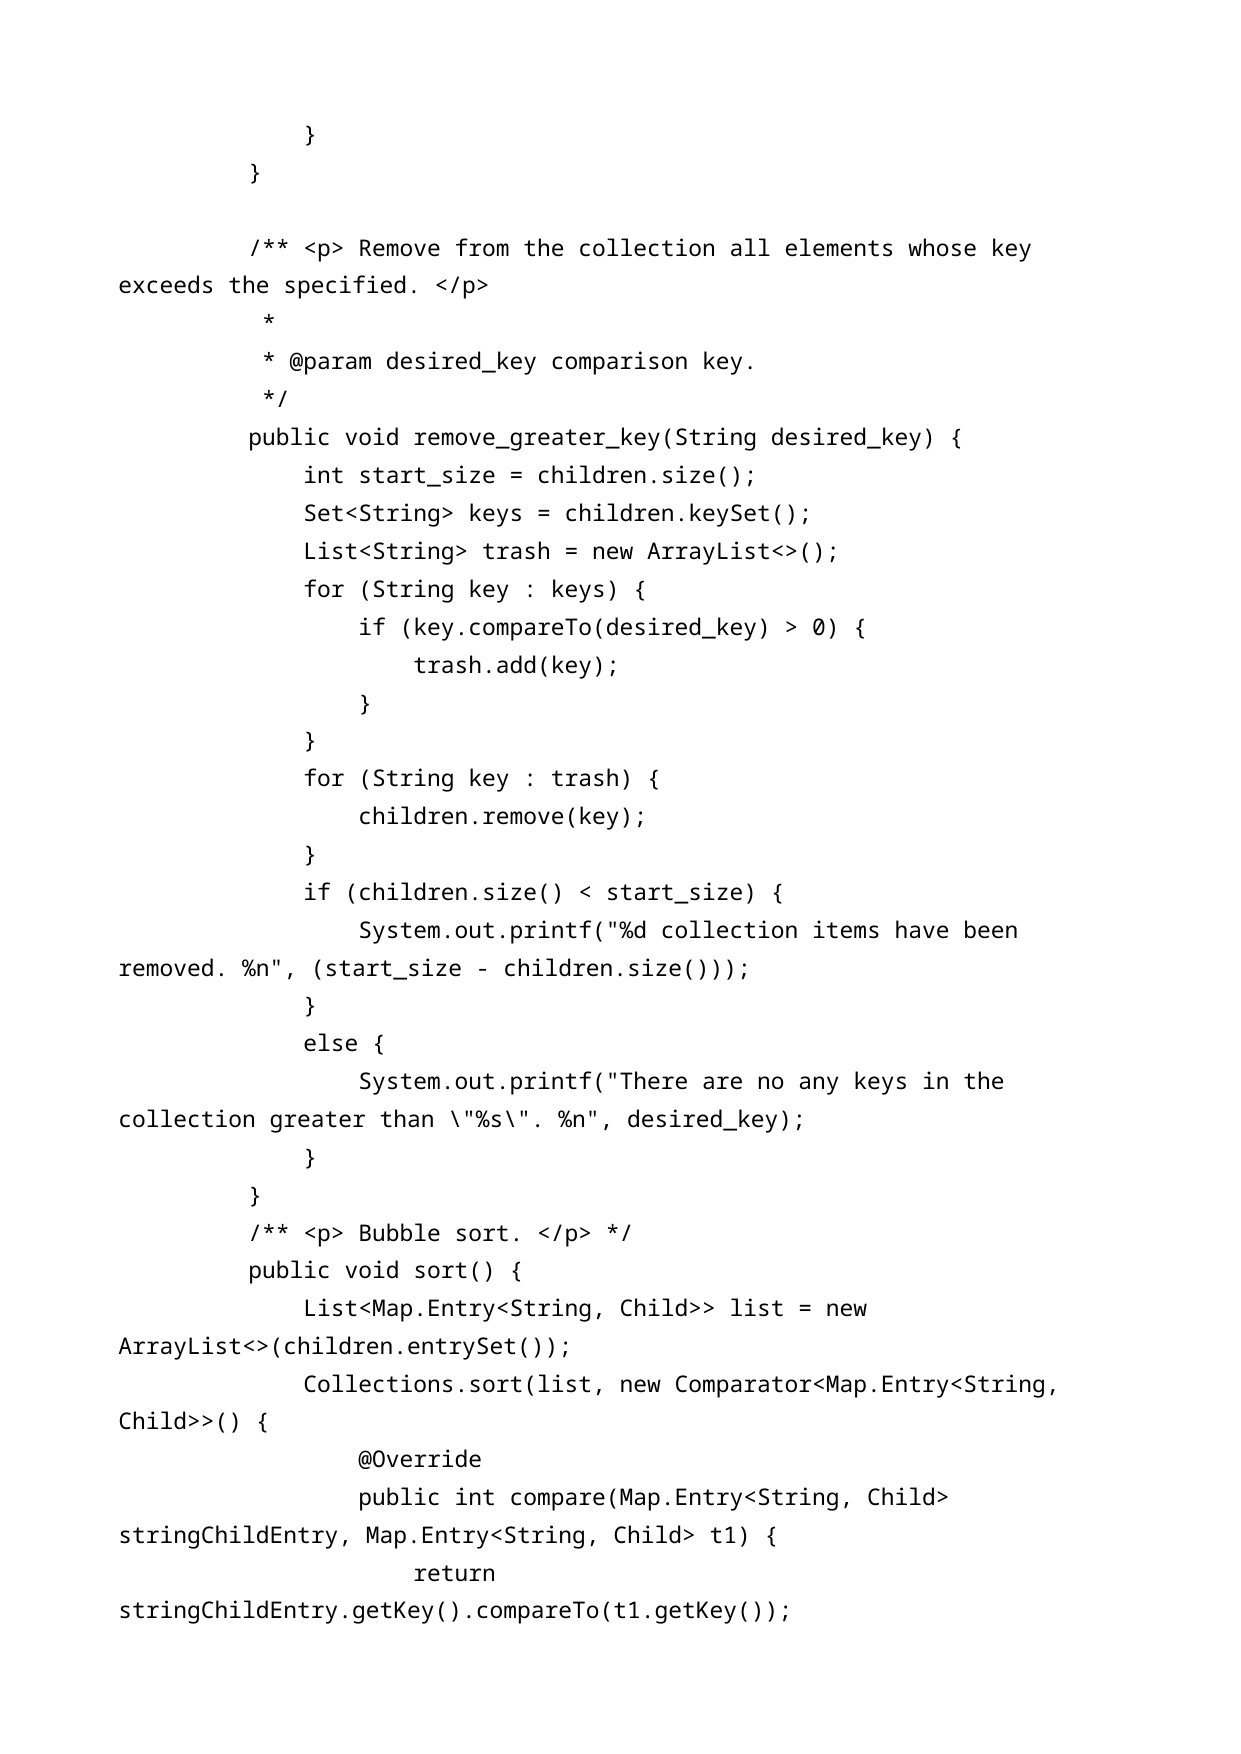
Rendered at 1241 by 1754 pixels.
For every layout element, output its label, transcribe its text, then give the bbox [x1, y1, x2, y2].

text else { [118, 1027, 1122, 1058]
text if (children.size() < start_size) { [118, 876, 1122, 907]
text } [118, 724, 1122, 756]
text /** <p> Remove from the collection all elements whose key exceeds the specified. </p> [118, 232, 1122, 301]
text } [118, 686, 1122, 718]
text System.out.printf("There are no any keys in the collection greater than \"%s\". %n", desired_key); [118, 1065, 1122, 1134]
text public void sort() { [118, 1254, 1122, 1286]
text List<Map.Entry<String, Child>> list = new ArrayList<>(children.entrySet()); [118, 1292, 1122, 1361]
text } [118, 156, 1122, 187]
text * [118, 307, 1122, 338]
text if (key.compareTo(desired_key) > 0) { [118, 611, 1122, 642]
text @Override [118, 1443, 1122, 1474]
text Collections.sort(list, new Comparator<Map.Entry<String, Child>>() { [118, 1368, 1122, 1436]
text /** <p> Bubble sort. </p> */ [118, 1216, 1122, 1248]
text List<String> trash = new ArrayList<>(); [118, 535, 1122, 566]
text * @param desired_key comparison key. [118, 345, 1122, 376]
text public void remove_greater_key(String desired_key) { [118, 421, 1122, 452]
text public int compare(Map.Entry<String, Child> stringChildEntry, Map.Entry<String, Child> t1) { [118, 1481, 1122, 1550]
text int start_size = children.size(); [118, 459, 1122, 490]
text } [118, 1178, 1122, 1210]
text trash.add(key); [118, 648, 1122, 680]
text Set<String> keys = children.keySet(); [118, 497, 1122, 528]
text } [118, 989, 1122, 1021]
text return stringChildEntry.getKey().compareTo(t1.getKey()); [118, 1556, 1122, 1625]
text for (String key : keys) { [118, 573, 1122, 604]
text */ [118, 383, 1122, 414]
text } [118, 1141, 1122, 1172]
text for (String key : trash) { [118, 762, 1122, 793]
text System.out.printf("%d collection items have been removed. %n", (start_size - children.size())); [118, 914, 1122, 983]
text } [118, 838, 1122, 869]
text } [118, 118, 1122, 149]
text children.remove(key); [118, 800, 1122, 831]
